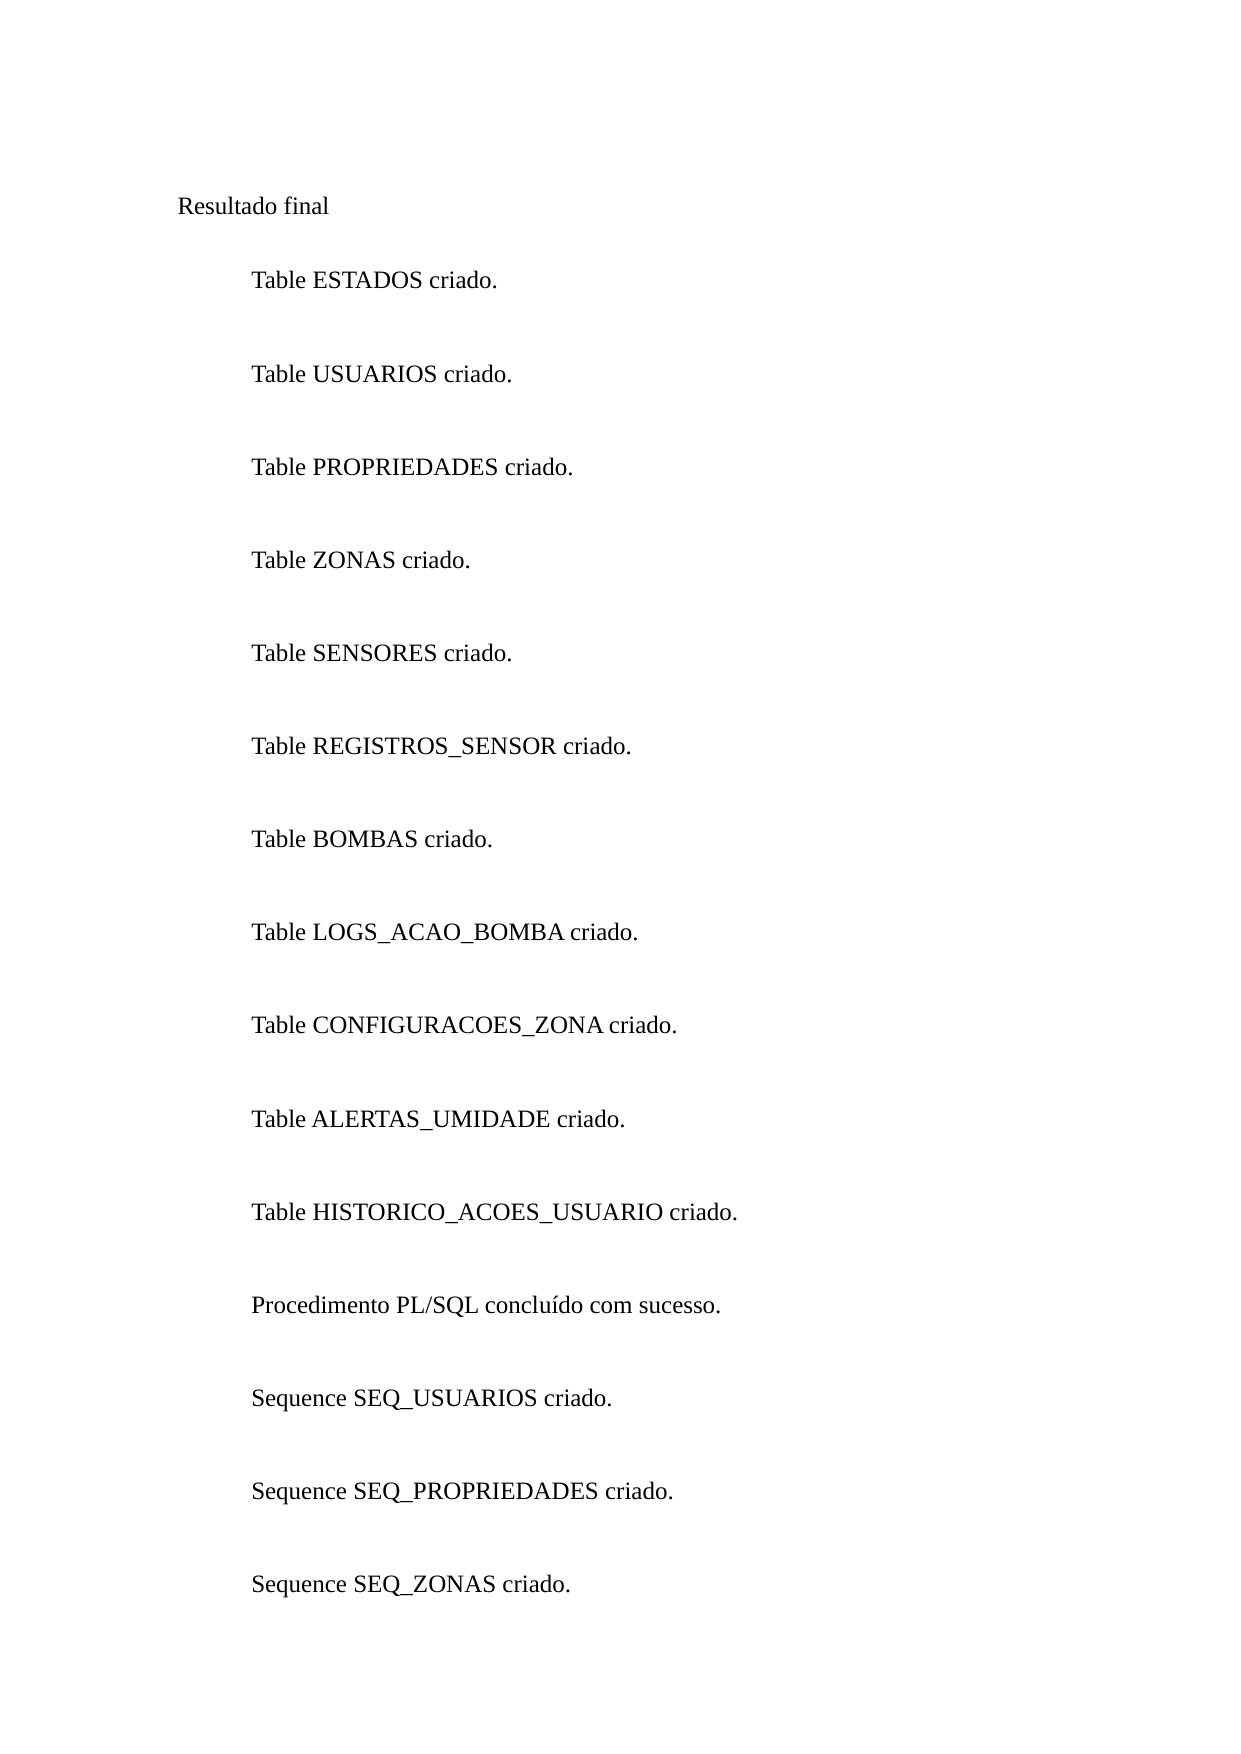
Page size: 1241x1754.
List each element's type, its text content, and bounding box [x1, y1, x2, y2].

text Resultado final [177, 148, 1122, 220]
text Table HISTORICO_ACOES_USUARIO criado. [177, 1197, 1122, 1226]
text Sequence SEQ_USUARIOS criado. [177, 1383, 1122, 1412]
text Table USUARIOS criado. [177, 359, 1122, 387]
text Table PROPRIEDADES criado. [177, 452, 1122, 481]
text Table ALERTAS_UMIDADE criado. [177, 1104, 1122, 1132]
text Sequence SEQ_ZONAS criado. [177, 1569, 1122, 1598]
text Sequence SEQ_PROPRIEDADES criado. [177, 1476, 1122, 1505]
text Table LOGS_ACAO_BOMBA criado. [177, 917, 1122, 946]
text Table ZONAS criado. [177, 545, 1122, 574]
text Table REGISTROS_SENSOR criado. [177, 731, 1122, 760]
text Table BOMBAS criado. [177, 824, 1122, 853]
text Table CONFIGURACOES_ZONA criado. [177, 1011, 1122, 1039]
text Table ESTADOS criado. [177, 266, 1122, 294]
text Procedimento PL/SQL concluído com sucesso. [177, 1290, 1122, 1319]
text Table SENSORES criado. [177, 638, 1122, 667]
